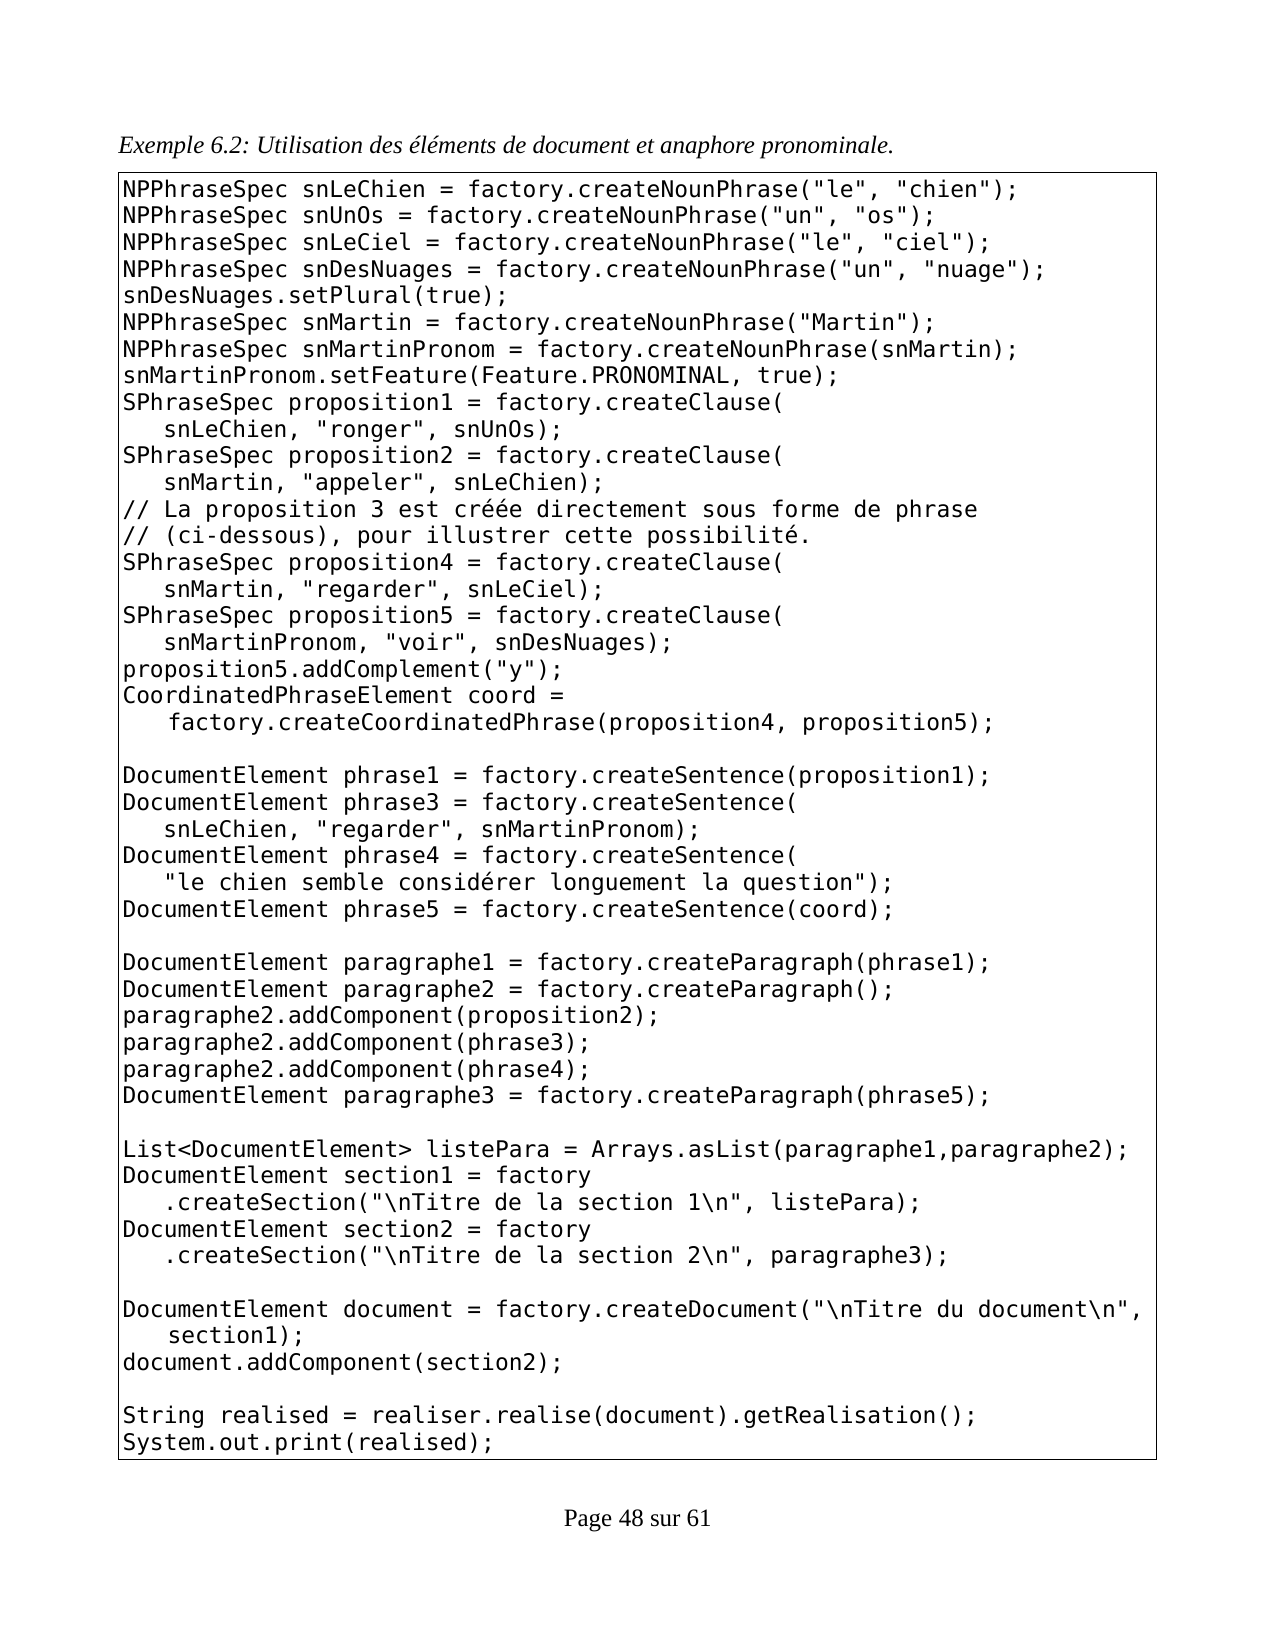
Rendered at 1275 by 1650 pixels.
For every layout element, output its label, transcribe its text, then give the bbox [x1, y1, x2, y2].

text snDesNuages.setPlural(true); [119, 278, 1156, 305]
text String realised = realiser.realise(document).getRealisation(); [119, 1398, 1156, 1425]
text snLeChien, "ronger", snUnOs); [119, 412, 1156, 438]
text DocumentElement section1 = factory [119, 1158, 1156, 1185]
text SPhraseSpec proposition5 = factory.createClause( [119, 598, 1156, 625]
text // (ci-dessous), pour illustrer cette possibilité. [119, 518, 1156, 545]
text SPhraseSpec proposition2 = factory.createClause( [119, 438, 1156, 465]
text proposition5.addComplement("y"); [119, 652, 1156, 678]
text DocumentElement section2 = factory [119, 1212, 1156, 1238]
text SPhraseSpec proposition4 = factory.createClause( [119, 545, 1156, 572]
text DocumentElement phrase3 = factory.createSentence( [119, 785, 1156, 812]
text List<DocumentElement> listePara = Arrays.asList(paragraphe1,paragraphe2); [119, 1132, 1156, 1158]
text CoordinatedPhraseElement coord = factory.createCoordinatedPhrase(proposition4, proposition5); [119, 678, 1156, 736]
text SPhraseSpec proposition1 = factory.createClause( [119, 385, 1156, 412]
text .createSection("\nTitre de la section 1\n", listePara); [119, 1185, 1156, 1212]
text snMartin, "regarder", snLeCiel); [119, 572, 1156, 598]
text DocumentElement phrase1 = factory.createSentence(proposition1); [119, 758, 1156, 785]
text .createSection("\nTitre de la section 2\n", paragraphe3); [119, 1238, 1156, 1269]
text DocumentElement paragraphe2 = factory.createParagraph(); [119, 972, 1156, 998]
text document.addComponent(section2); [119, 1345, 1156, 1376]
text DocumentElement paragraphe1 = factory.createParagraph(phrase1); [119, 945, 1156, 972]
text paragraphe2.addComponent(phrase3); [119, 1025, 1156, 1052]
text NPPhraseSpec snLeChien = factory.createNounPhrase("le", "chien"); [119, 173, 1156, 198]
text snMartinPronom.setFeature(Feature.PRONOMINAL, true); [119, 358, 1156, 385]
text NPPhraseSpec snMartin = factory.createNounPhrase("Martin"); [119, 305, 1156, 332]
text System.out.print(realised); [119, 1425, 1156, 1459]
text NPPhraseSpec snLeCiel = factory.createNounPhrase("le", "ciel"); [119, 225, 1156, 252]
text DocumentElement phrase4 = factory.createSentence( [119, 838, 1156, 865]
text snMartin, "appeler", snLeChien); [119, 465, 1156, 492]
text paragraphe2.addComponent(phrase4); [119, 1052, 1156, 1078]
text DocumentElement document = factory.createDocument("\nTitre du document\n", section1); [119, 1292, 1156, 1345]
text snMartinPronom, "voir", snDesNuages); [119, 625, 1156, 652]
text NPPhraseSpec snMartinPronom = factory.createNounPhrase(snMartin); [119, 332, 1156, 358]
text // La proposition 3 est créée directement sous forme de phrase [119, 492, 1156, 518]
text "le chien semble considérer longuement la question"); [119, 865, 1156, 892]
text NPPhraseSpec snDesNuages = factory.createNounPhrase("un", "nuage"); [119, 252, 1156, 278]
text snLeChien, "regarder", snMartinPronom); [119, 812, 1156, 838]
text Exemple 6.2: Utilisation des éléments de document et anaphore pronominale. [118, 131, 1157, 159]
text paragraphe2.addComponent(proposition2); [119, 998, 1156, 1025]
text NPPhraseSpec snUnOs = factory.createNounPhrase("un", "os"); [119, 198, 1156, 225]
text DocumentElement paragraphe3 = factory.createParagraph(phrase5); [119, 1078, 1156, 1109]
text DocumentElement phrase5 = factory.createSentence(coord); [119, 892, 1156, 923]
